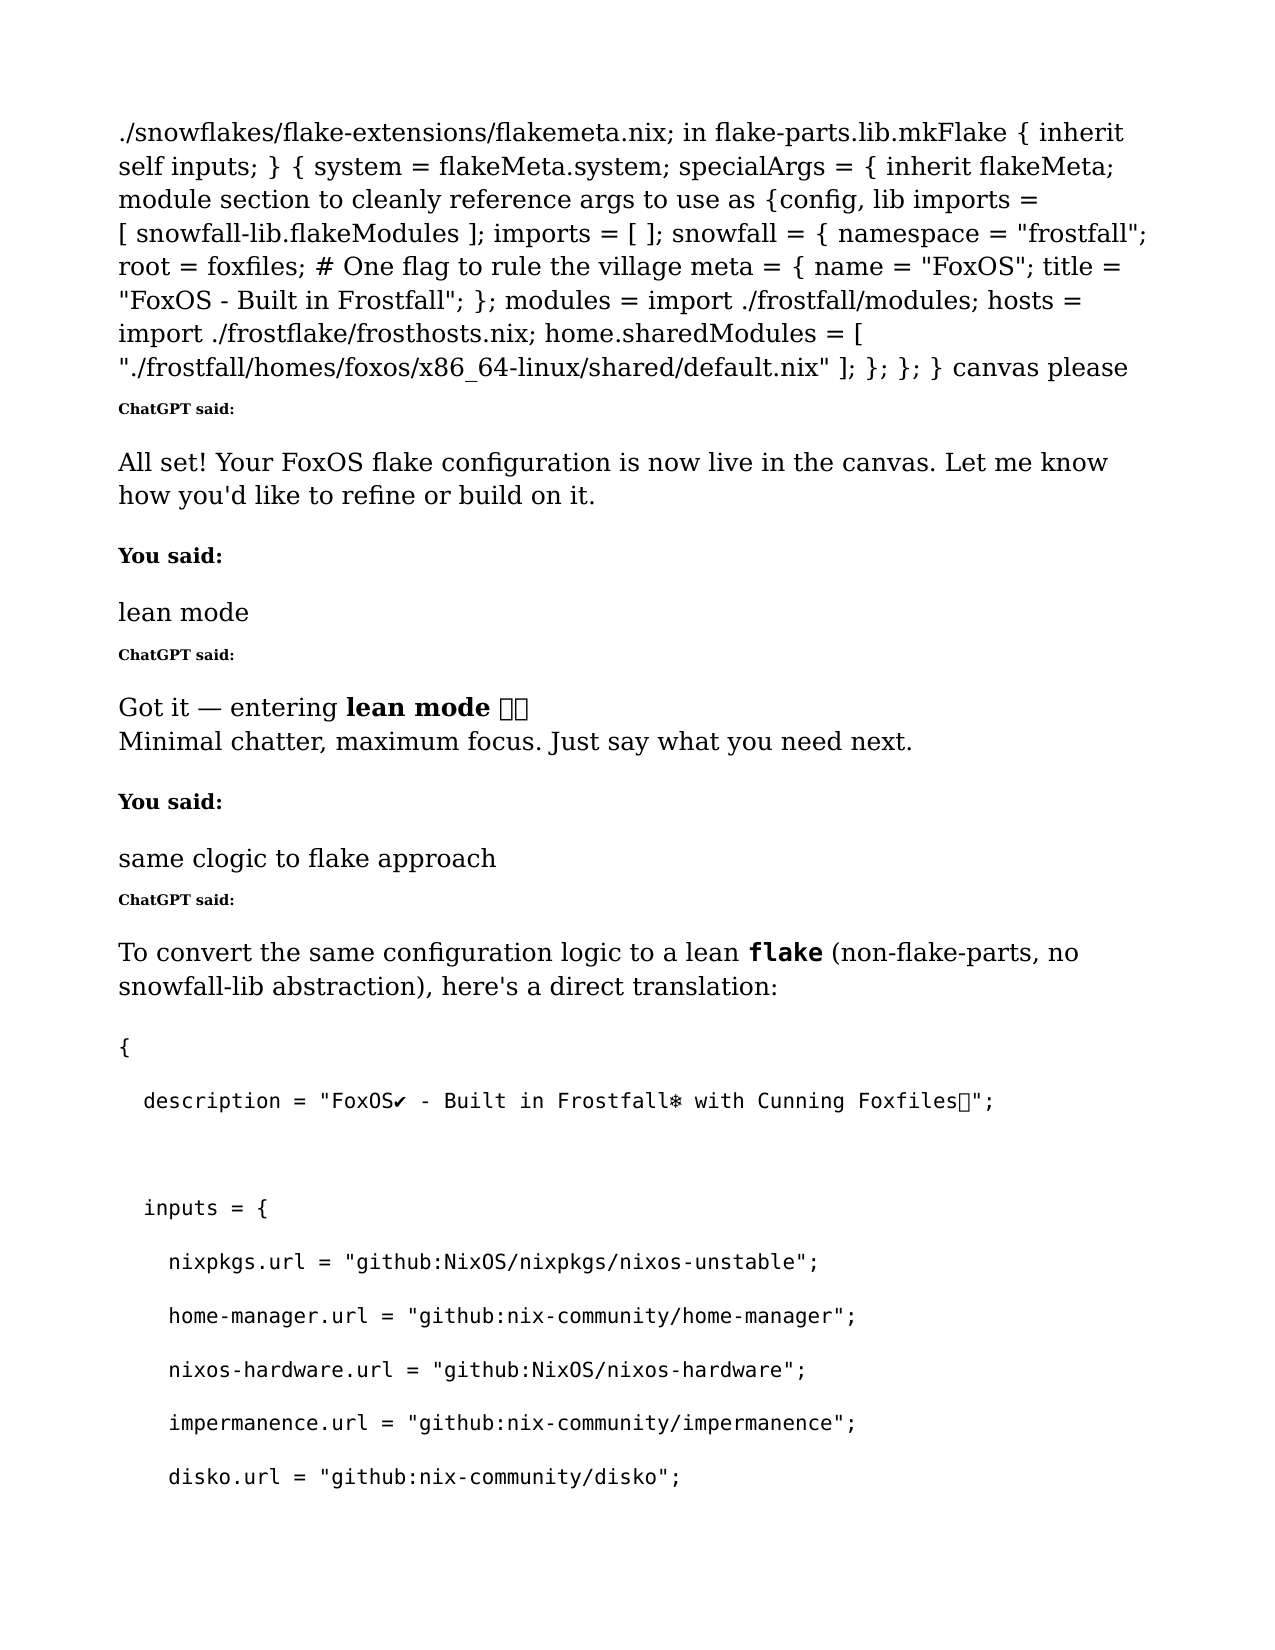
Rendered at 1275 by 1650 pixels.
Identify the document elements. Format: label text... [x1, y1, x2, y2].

text Got it — entering lean mode 🦊🚀 Minimal chatter, maximum focus. Just say what you need next. [118, 693, 1157, 756]
text { [118, 1035, 1157, 1059]
text home-manager.url = "github:nix-community/home-manager"; [118, 1304, 1157, 1328]
text disko.url = "github:nix-community/disko"; [118, 1465, 1157, 1489]
text impermanence.url = "github:nix-community/impermanence"; [118, 1411, 1157, 1436]
subtitle ChatGPT said: [118, 401, 1157, 418]
subtitle ChatGPT said: [118, 892, 1157, 909]
text All set! Your FoxOS flake configuration is now live in the canvas. Let me know how you'd like to refine or build on it. [118, 448, 1157, 510]
text nixpkgs.url = "github:NixOS/nixpkgs/nixos-unstable"; [118, 1250, 1157, 1274]
text ./snowflakes/flake-extensions/flakemeta.nix; in flake-parts.lib.mkFlake { inherit self inputs; } { system = flakeMeta.system; specialArgs = { inherit flakeMeta; module section to cleanly reference args to use as {config, lib imports = [ snowfall-lib.flakeModules ]; imports = [ ]; snowfall = { namespace = "frostfall"; root = foxfiles; # One flag to rule the village meta = { name = "FoxOS"; title = "FoxOS - Built in Frostfall"; }; modules = import ./frostfall/modules; hosts = import ./frostflake/frosthosts.nix; home.sharedModules = [ "./frostfall/homes/foxos/x86_64-linux/shared/default.nix" ]; }; }; } canvas please [118, 118, 1157, 382]
subtitle You said: [118, 790, 1157, 814]
text nixos-hardware.url = "github:NixOS/nixos-hardware"; [118, 1358, 1157, 1382]
text same clogic to flake approach [118, 844, 1157, 873]
text description = "FoxOS✔️ - Built in Frostfall❄️ with Cunning Foxfiles🦊"; [118, 1089, 1157, 1113]
text To convert the same configuration logic to a lean flake (non-flake-parts, no snowfall-lib abstraction), here's a direct translation: [118, 938, 1157, 1001]
subtitle ChatGPT said: [118, 646, 1157, 663]
text lean mode [118, 598, 1157, 627]
subtitle You said: [118, 544, 1157, 569]
text inputs = { [118, 1196, 1157, 1221]
